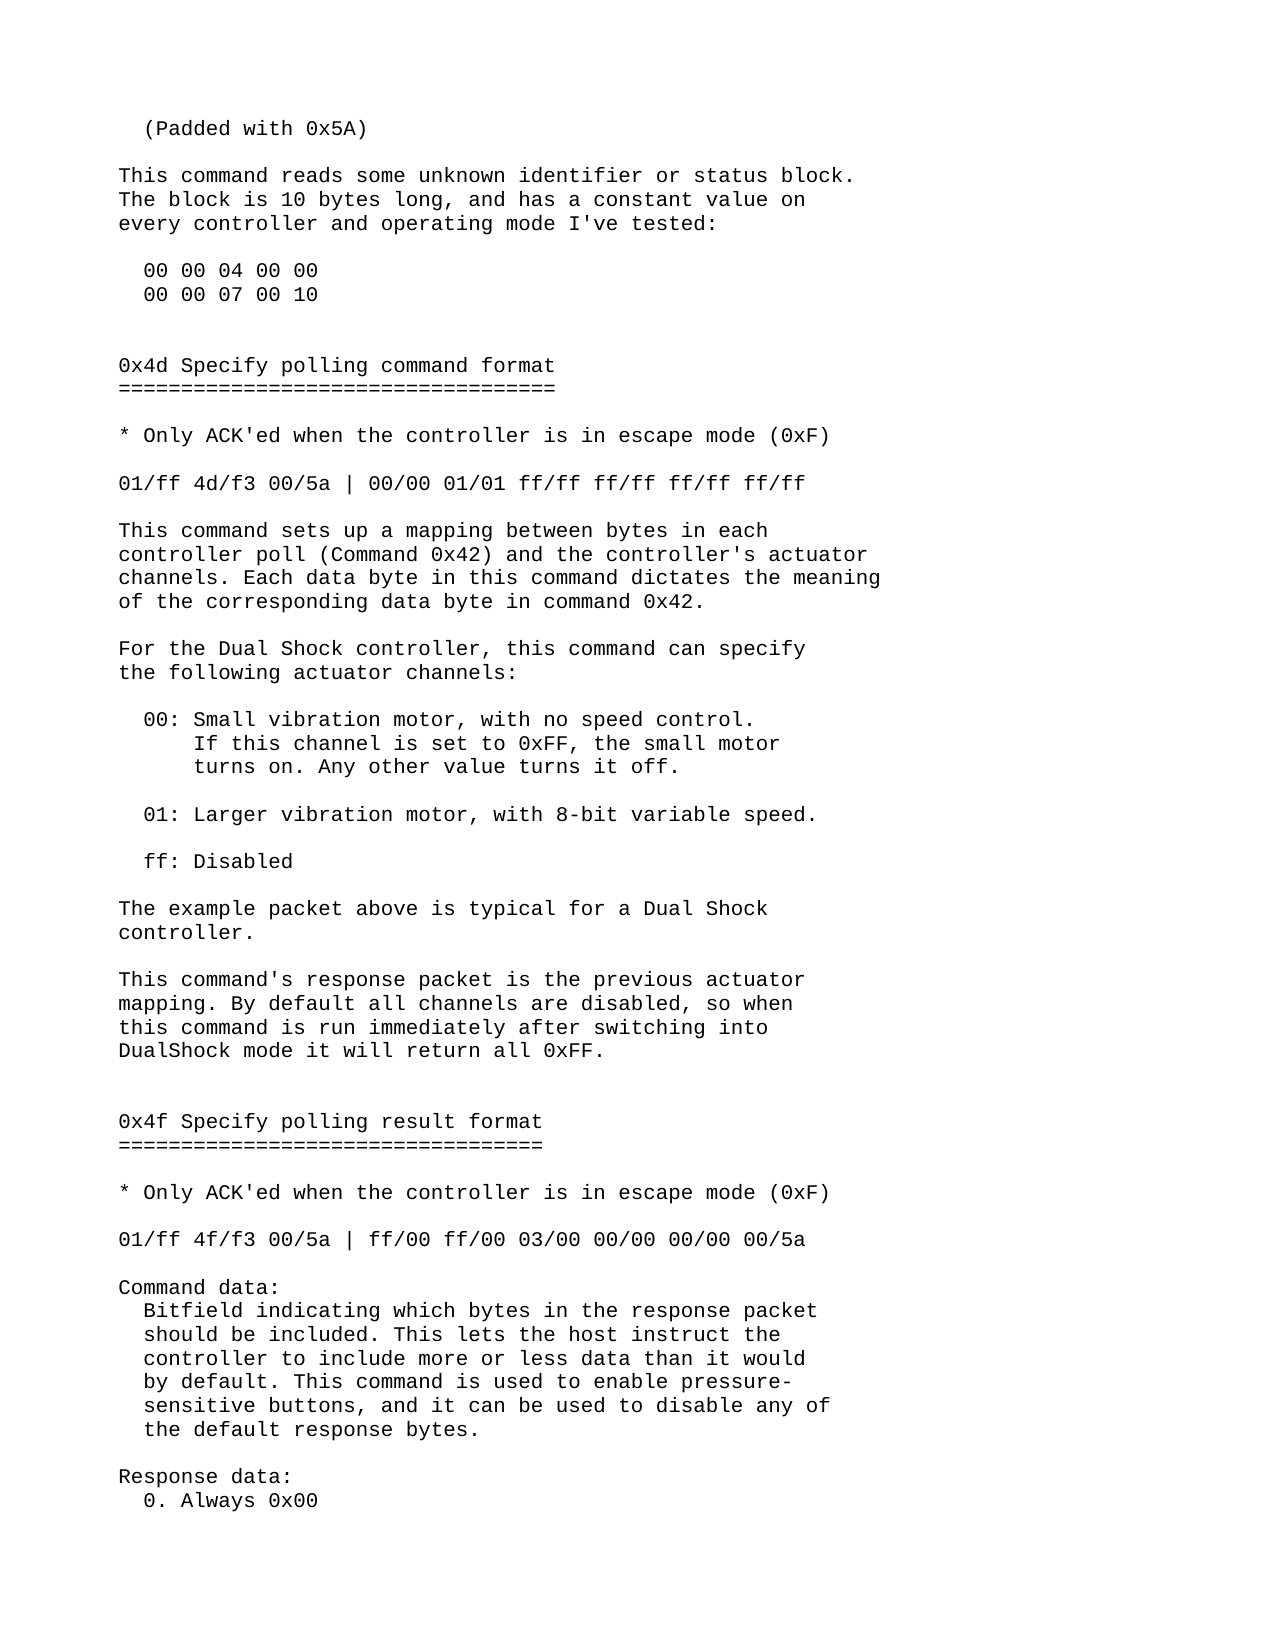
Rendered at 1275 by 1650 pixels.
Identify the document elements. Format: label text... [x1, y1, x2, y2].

text (Padded with 0x5A) This command reads some unknown identifier or status block. The block is 10 bytes long, and has a constant value on every controller and operating mode I've tested: 00 00 04 00 00 00 00 07 00 10 0x4d Specify polling command format =================================== * Only ACK'ed when the controller is in escape mode (0xF) 01/ff 4d/f3 00/5a | 00/00 01/01 ff/ff ff/ff ff/ff ff/ff This command sets up a mapping between bytes in each controller poll (Command 0x42) and the controller's actuator channels. Each data byte in this command dictates the meaning of the corresponding data byte in command 0x42. For the Dual Shock controller, this command can specify the following actuator channels: 00: Small vibration motor, with no speed control. If this channel is set to 0xFF, the small motor turns on. Any other value turns it off. 01: Larger vibration motor, with 8-bit variable speed. ff: Disabled The example packet above is typical for a Dual Shock controller. This command's response packet is the previous actuator mapping. By default all channels are disabled, so when this command is run immediately after switching into DualShock mode it will return all 0xFF. 0x4f Specify polling result format ================================== * Only ACK'ed when the controller is in escape mode (0xF) 01/ff 4f/f3 00/5a | ff/00 ff/00 03/00 00/00 00/00 00/5a Command data: Bitfield indicating which bytes in the response packet should be included. This lets the host instruct the controller to include more or less data than it would by default. This command is used to enable pressure- sensitive buttons, and it can be used to disable any of the default response bytes. Response data: 0. Always 0x00 [118, 118, 1157, 1513]
